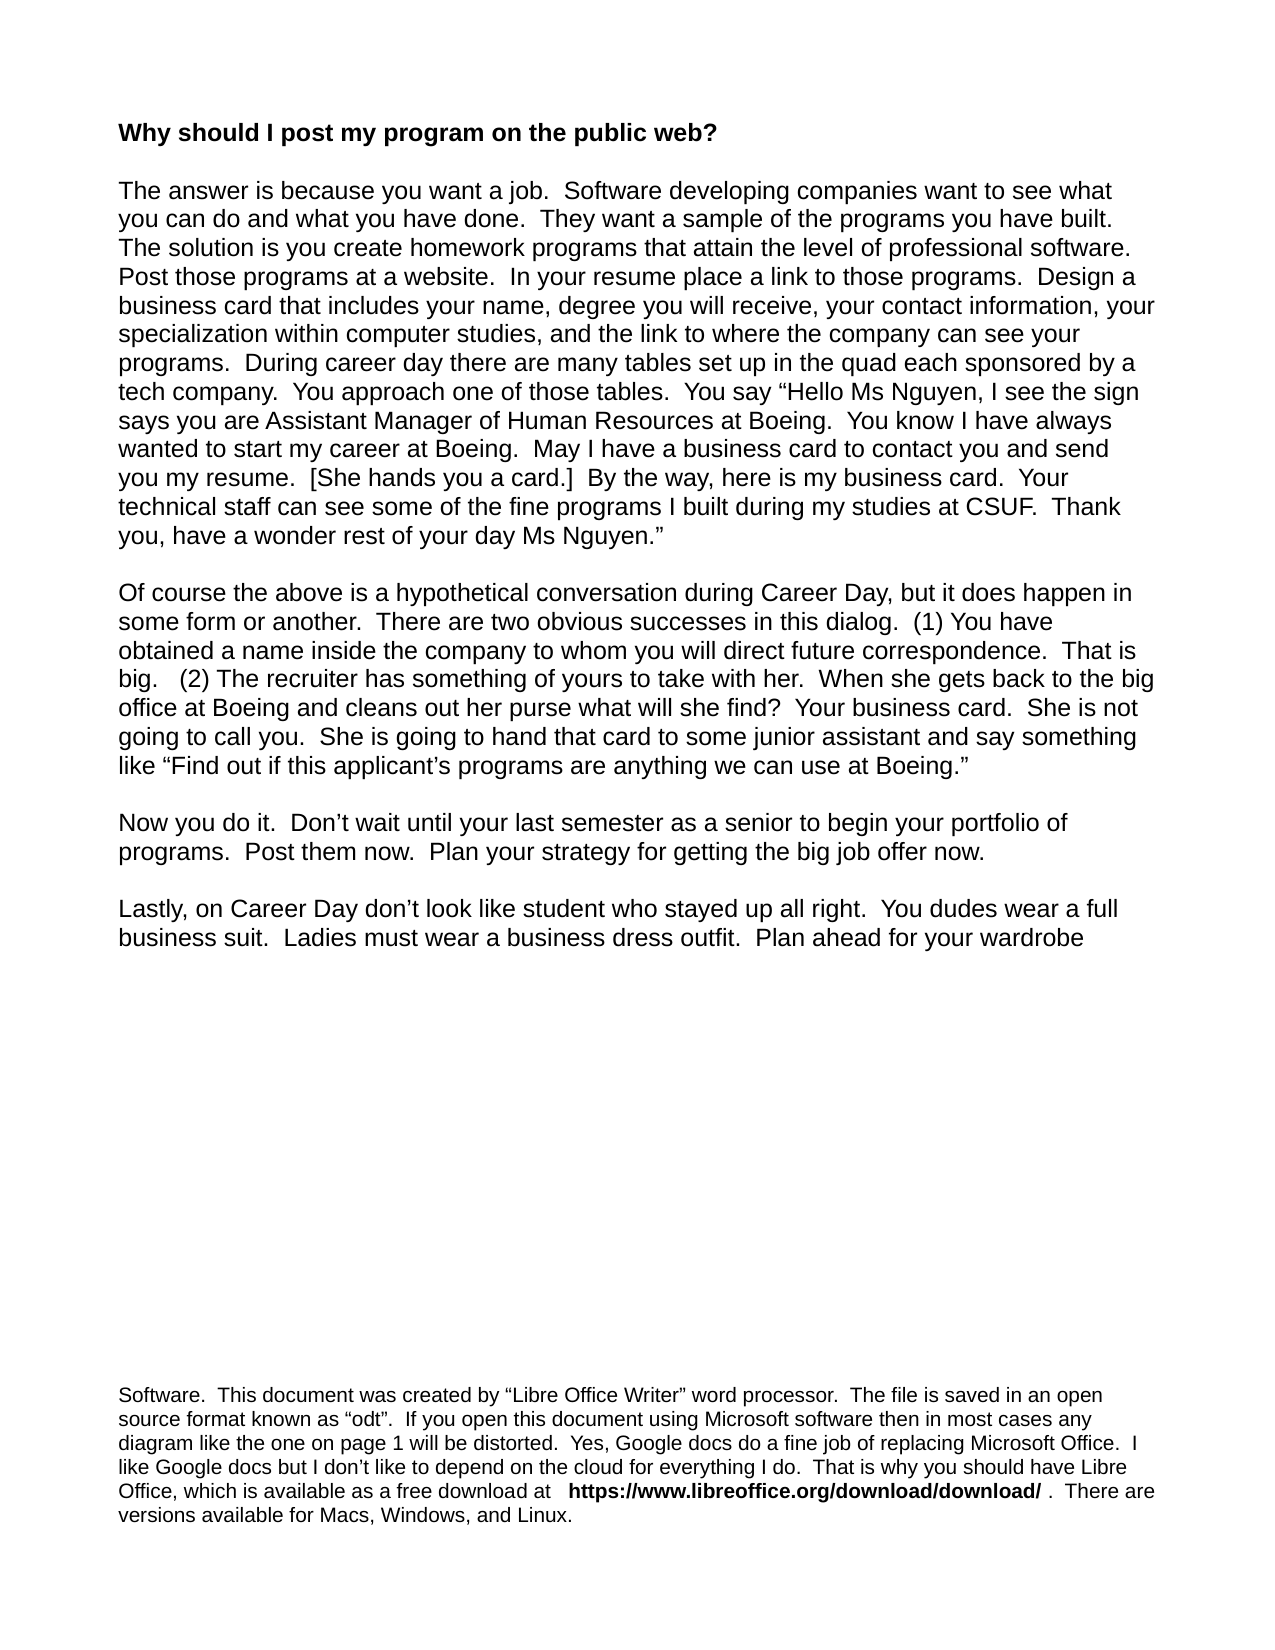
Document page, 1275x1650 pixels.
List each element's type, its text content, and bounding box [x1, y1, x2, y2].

text The answer is because you want a job. Software developing companies want to see what you can do and what you have done. They want a sample of the programs you have built. The solution is you create homework programs that attain the level of professional software. Post those programs at a website. In your resume place a link to those programs. Design a business card that includes your name, degree you will receive, your contact information, your specialization within computer studies, and the link to where the company can see your programs. During career day there are many tables set up in the quad each sponsored by a tech company. You approach one of those tables. You say “Hello Ms Nguyen, I see the sign says you are Assistant Manager of Human Resources at Boeing. You know I have always wanted to start my career at Boeing. May I have a business card to contact you and send you my resume. [She hands you a card.] By the way, here is my business card. Your technical staff can see some of the fine programs I built during my studies at CSUF. Thank you, have a wonder rest of your day Ms Nguyen.” [118, 176, 1157, 549]
text Lastly, on Career Day don’t look like student who stayed up all right. You dudes wear a full business suit. Ladies must wear a business dress outfit. Plan ahead for your wardrobe [118, 894, 1157, 952]
text Software. This document was created by “Libre Office Writer” word processor. The file is saved in an open source format known as “odt”. If you open this document using Microsoft software then in most cases any diagram like the one on page 1 will be distorted. Yes, Google docs do a fine job of replacing Microsoft Office. I like Google docs but I don’t like to depend on the cloud for everything I do. That is why you should have Libre Office, which is available as a free download at https://www.libreoffice.org/download/download/ . There are versions available for Macs, Windows, and Linux. [118, 1383, 1157, 1527]
text Why should I post my program on the public web? [118, 118, 1157, 147]
text Of course the above is a hypothetical conversation during Career Day, but it does happen in some form or another. There are two obvious successes in this dialog. (1) You have obtained a name inside the company to whom you will direct future correspondence. That is big. (2) The recruiter has something of yours to take with her. When she gets back to the big office at Boeing and cleans out her purse what will she find? Your business card. She is not going to call you. She is going to hand that card to some junior assistant and say something like “Find out if this applicant’s programs are anything we can use at Boeing.” [118, 578, 1157, 779]
text Now you do it. Don’t wait until your last semester as a senior to begin your portfolio of programs. Post them now. Plan your strategy for getting the big job offer now. [118, 808, 1157, 866]
